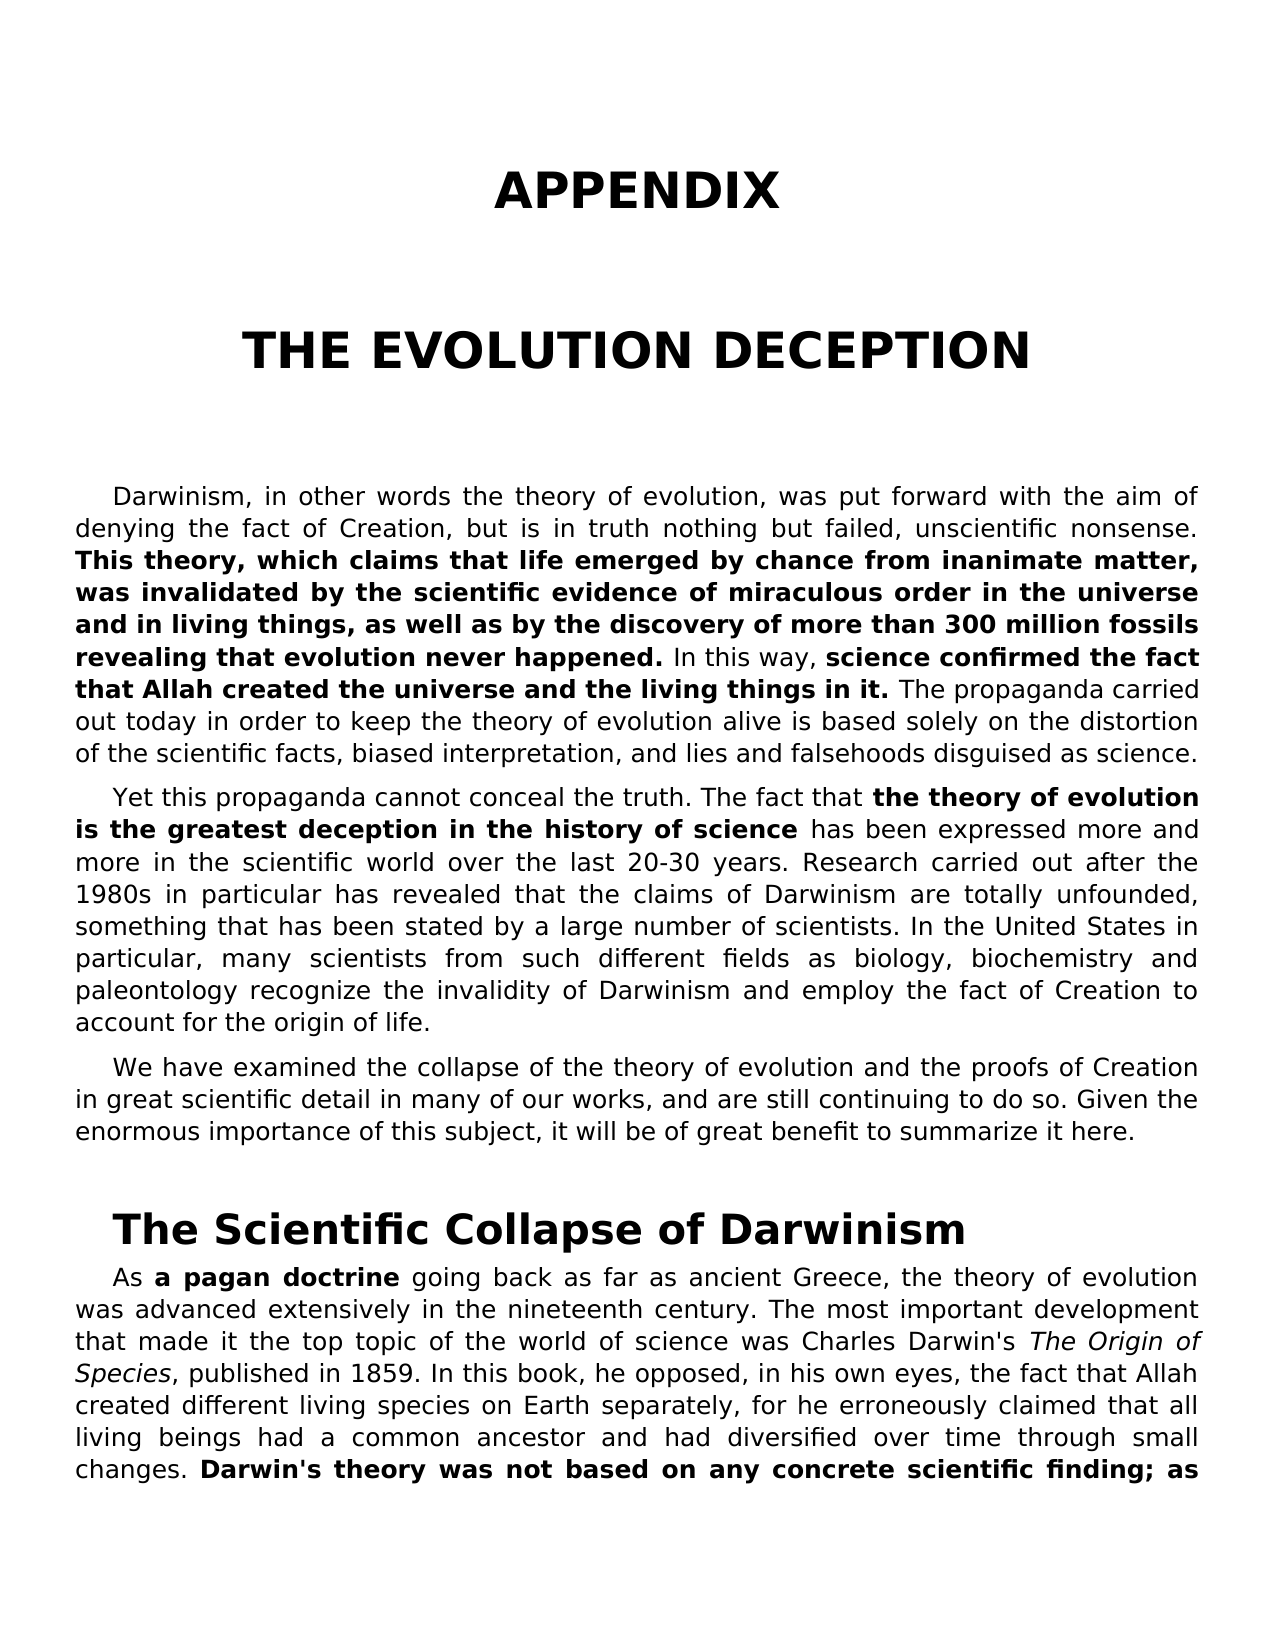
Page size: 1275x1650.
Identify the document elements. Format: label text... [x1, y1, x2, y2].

text We have examined the collapse of the theory of evolution and the proofs of Creation in great scientific detail in many of our works, and are still continuing to do so. Given the enormous importance of this subject, it will be of great benefit to summarize it here. [75, 1053, 1200, 1146]
subtitle THE EVOLUTION DECEPTION [75, 322, 1200, 381]
text As a pagan doctrine going back as far as ancient Greece, the theory of evolution was advanced extensively in the nineteenth century. The most important development that made it the top topic of the world of science was Charles Darwin's The Origin of Species, published in 1859. In this book, he opposed, in his own eyes, the fact that Allah created different living species on Earth separately, for he erroneously claimed that all living beings had a common ancestor and had diversified over time through small changes. Darwin's theory was not based on any concrete scientific finding; as [75, 1263, 1200, 1484]
subtitle The Scientific Collapse of Darwinism [112, 1206, 1200, 1254]
text Yet this propaganda cannot conceal the truth. The fact that the theory of evolution is the greatest deception in the history of science has been expressed more and more in the scientific world over the last 20-30 years. Research carried out after the 1980s in particular has revealed that the claims of Darwinism are totally unfounded, something that has been stated by a large number of scientists. In the United States in particular, many scientists from such different fields as biology, biochemistry and paleontology recognize the invalidity of Darwinism and employ the fact of Creation to account for the origin of life. [75, 783, 1200, 1037]
subtitle APPENDIX [75, 162, 1200, 221]
text Darwinism, in other words the theory of evolution, was put forward with the aim of denying the fact of Creation, but is in truth nothing but failed, unscientific nonsense. This theory, which claims that life emerged by chance from inanimate matter, was invalidated by the scientific evidence of miraculous order in the universe and in living things, as well as by the discovery of more than 300 million fossils revealing that evolution never happened. In this way, science confirmed the fact that Allah created the universe and the living things in it. The propaganda carried out today in order to keep the theory of evolution alive is based solely on the distortion of the scientific facts, biased interpretation, and lies and falsehoods disguised as science. [75, 482, 1200, 768]
